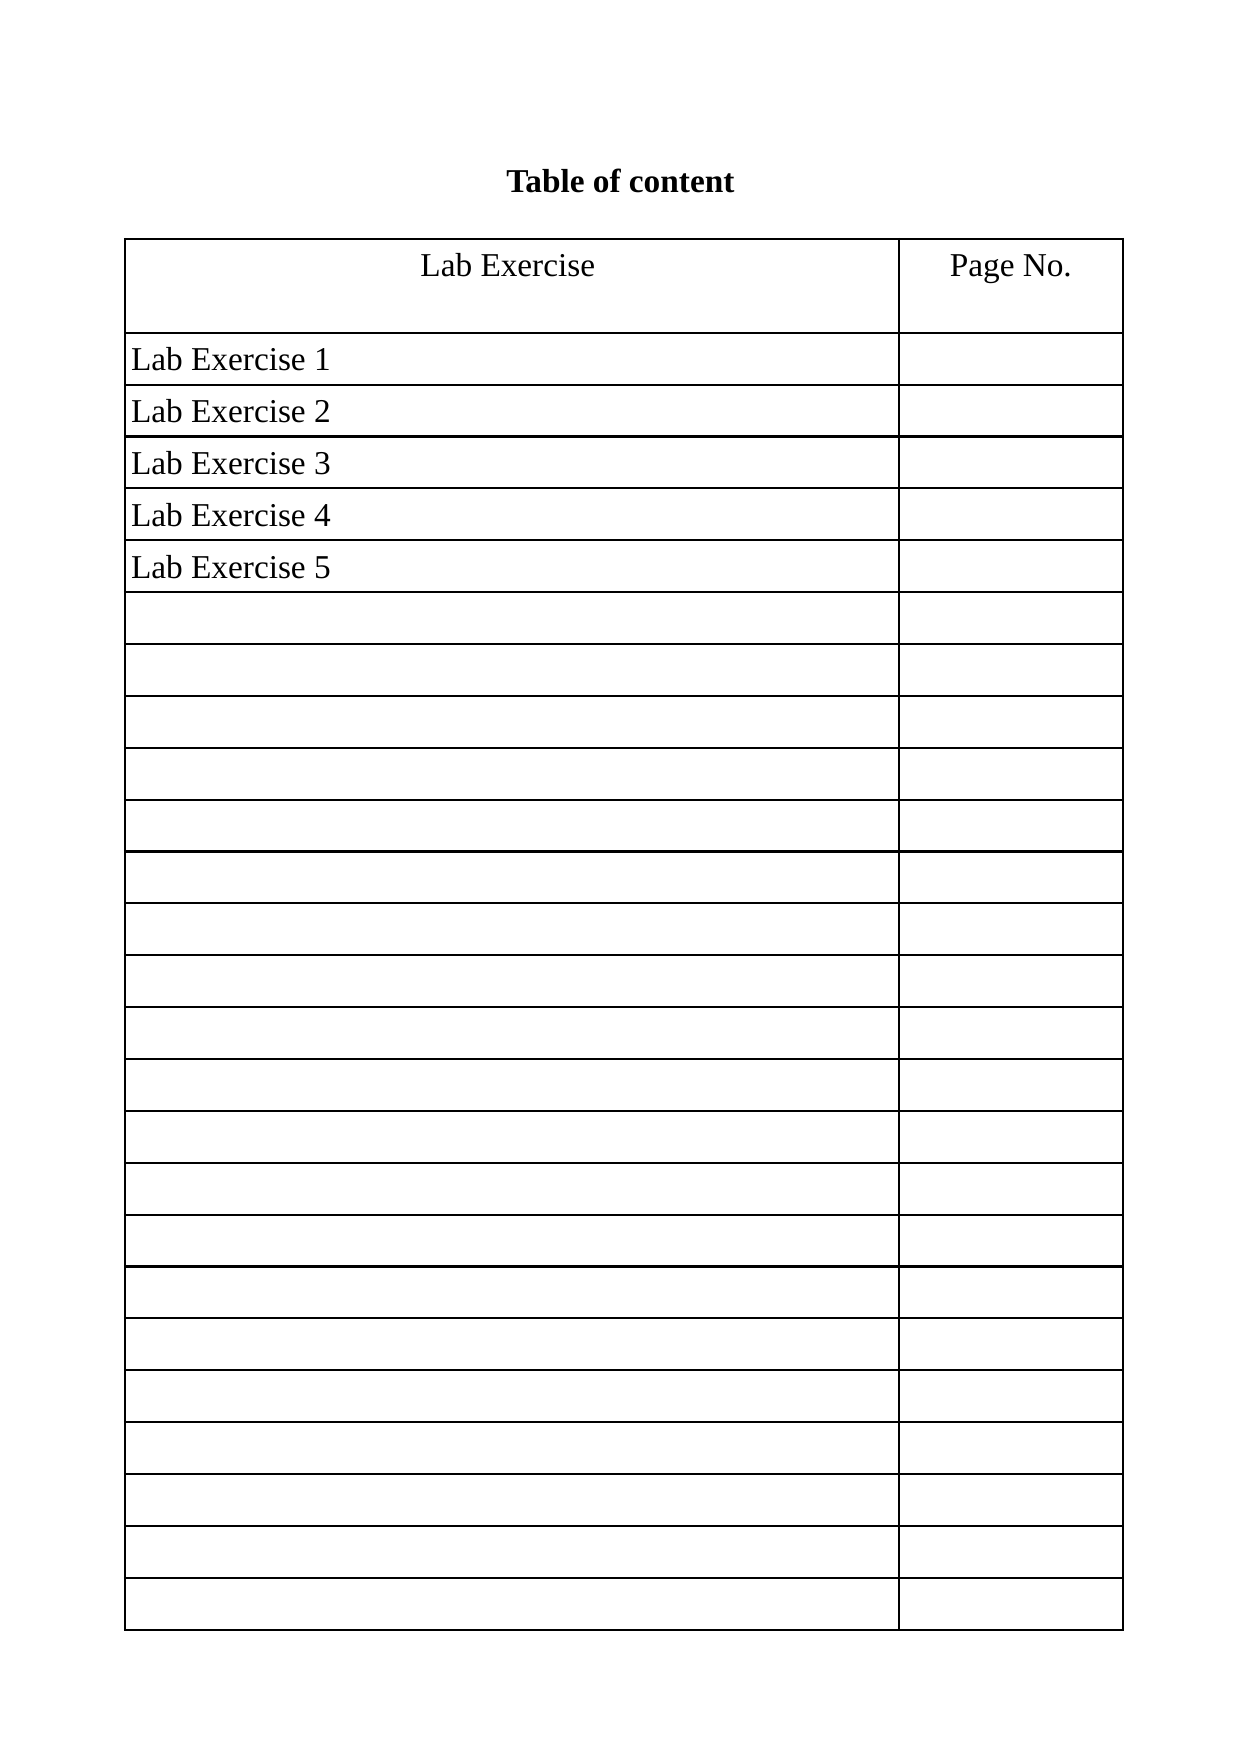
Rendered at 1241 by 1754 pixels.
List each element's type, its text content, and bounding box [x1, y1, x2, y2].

table_cell [900, 749, 1122, 798]
table_cell [126, 904, 898, 954]
table_cell [900, 1423, 1122, 1473]
table_cell Lab Exercise 4 [126, 489, 898, 539]
table_cell [126, 1112, 898, 1162]
table_cell [126, 1008, 898, 1058]
table_cell [126, 1319, 898, 1369]
table_cell [126, 1268, 898, 1317]
table_cell [900, 801, 1122, 850]
table_cell [126, 1423, 898, 1473]
table_cell [900, 334, 1122, 383]
table_cell [900, 853, 1122, 902]
table_cell [900, 1060, 1122, 1110]
table_cell [900, 1371, 1122, 1421]
table_cell [900, 1579, 1122, 1628]
table_cell [900, 1319, 1122, 1369]
table_cell [126, 853, 898, 902]
table_cell [900, 1164, 1122, 1213]
table_cell [900, 1268, 1122, 1317]
table_cell [900, 956, 1122, 1006]
table_cell [126, 1216, 898, 1265]
table_header Page No. [900, 240, 1122, 332]
table_cell [900, 645, 1122, 695]
table_cell [900, 1008, 1122, 1058]
table_cell [900, 489, 1122, 539]
table_cell [126, 697, 898, 747]
table_cell Lab Exercise 2 [126, 386, 898, 435]
table_cell [126, 1579, 898, 1628]
table_cell [900, 1475, 1122, 1525]
table_cell [900, 438, 1122, 487]
table_cell Lab Exercise 1 [126, 334, 898, 383]
table_cell [126, 1527, 898, 1577]
table_cell [900, 541, 1122, 591]
table_cell Lab Exercise 5 [126, 541, 898, 591]
table_cell [900, 904, 1122, 954]
table_cell [126, 1371, 898, 1421]
text Table of content [118, 161, 1122, 199]
table_cell [126, 749, 898, 798]
table_cell [126, 801, 898, 850]
table_cell [126, 1475, 898, 1525]
table_cell [900, 697, 1122, 747]
table_cell [126, 1060, 898, 1110]
table_header Lab Exercise [126, 240, 898, 332]
table_cell [900, 1216, 1122, 1265]
table_cell [900, 386, 1122, 435]
table_cell [126, 645, 898, 695]
table_cell Lab Exercise 3 [126, 438, 898, 487]
table_cell [126, 956, 898, 1006]
table_cell [900, 1527, 1122, 1577]
table_cell [126, 1164, 898, 1213]
table_cell [126, 593, 898, 643]
table_cell [900, 593, 1122, 643]
table_cell [900, 1112, 1122, 1162]
